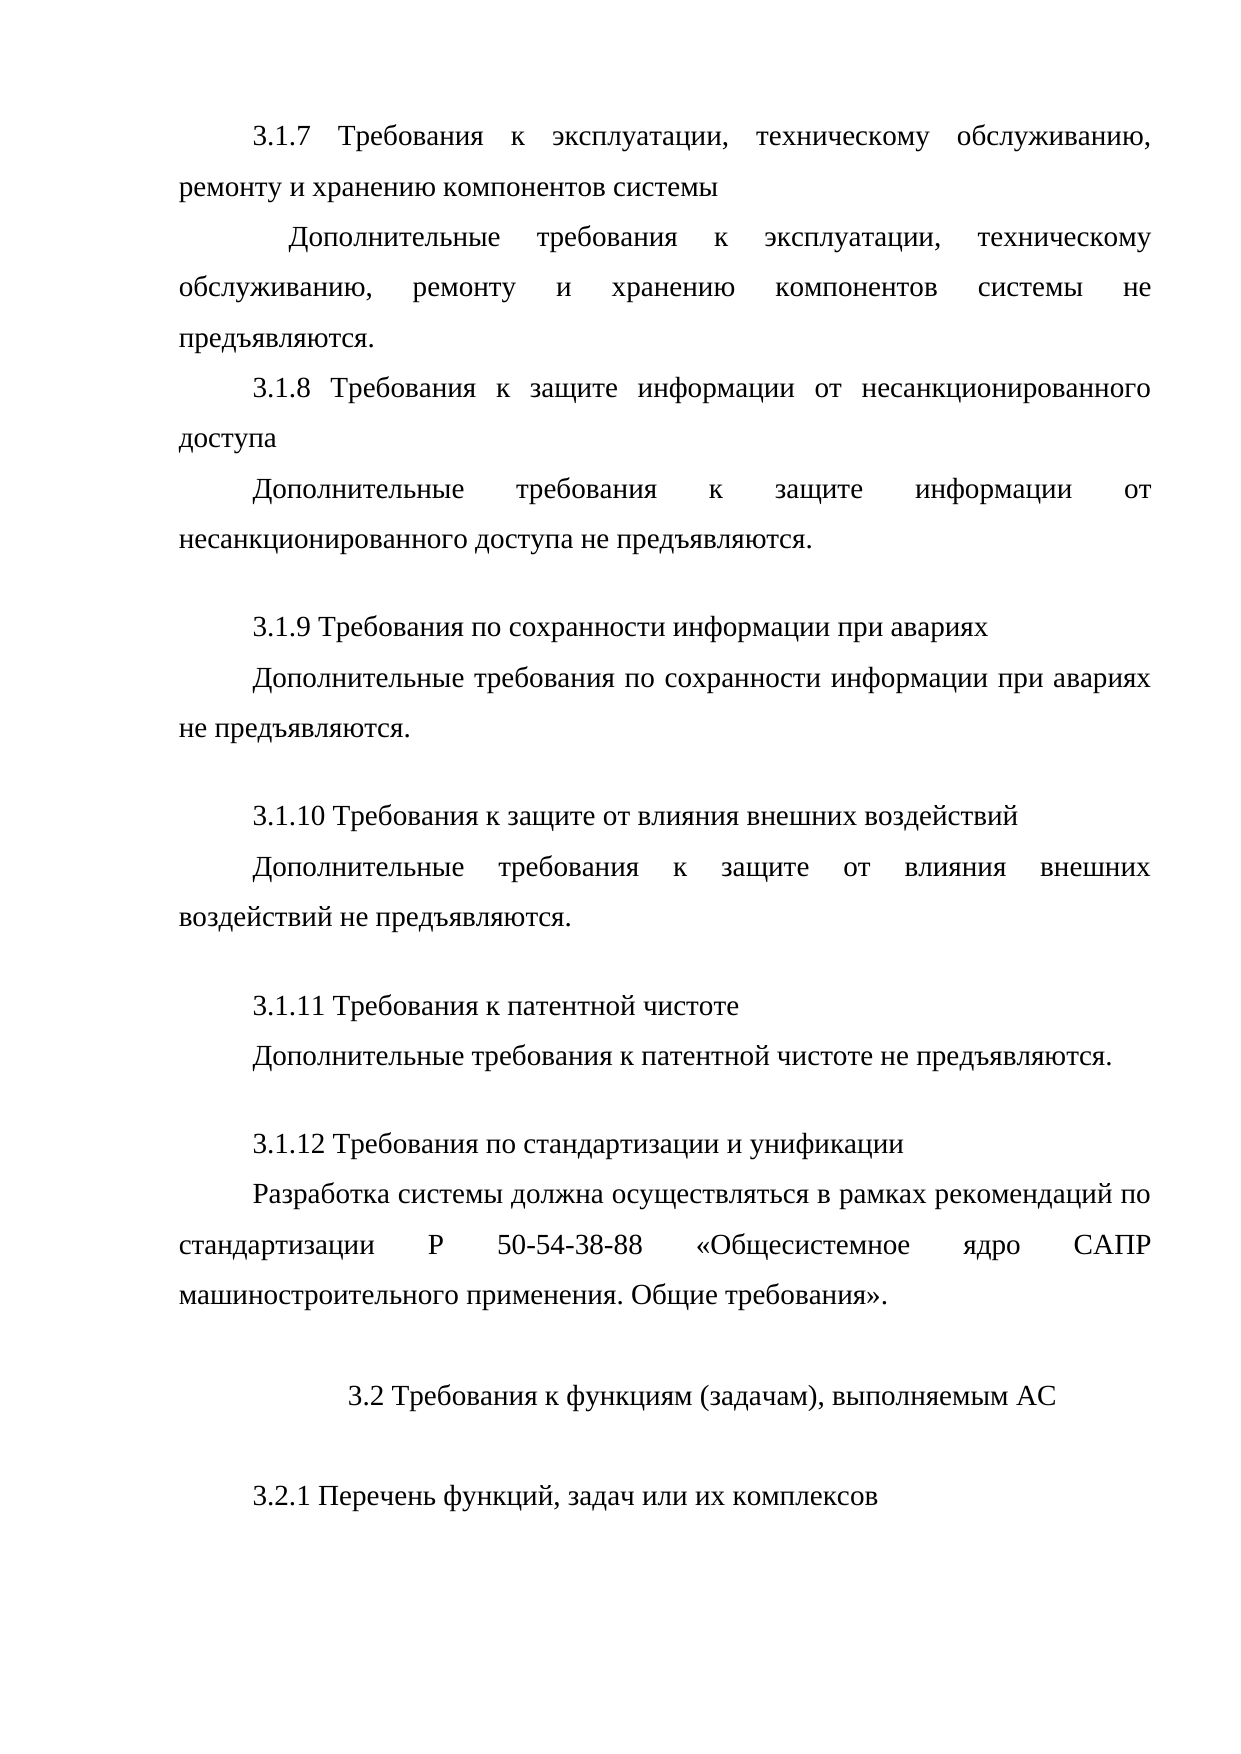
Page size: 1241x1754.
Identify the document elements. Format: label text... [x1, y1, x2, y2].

text Дополнительные требования к эксплуатации, техническому обслуживанию, ремонту и хранению компонентов системы не предъявляются. [178, 219, 1152, 353]
text Разработка системы должна осуществляться в рамках рекомендаций по стандартизации Р 50-54-38-88 «Общесистемное ядро САПР машиностроительного применения. Общие требования». [178, 1177, 1152, 1311]
text 3.2 Требования к функциям (задачам), выполняемым АС [178, 1378, 1152, 1411]
text 3.1.8 Требования к защите информации от несанкционированного доступа [178, 370, 1152, 454]
text 3.1.12 Требования по стандартизации и унификации [178, 1126, 1152, 1160]
text Дополнительные требования к защите информации от несанкционированного доступа не предъявляются. [178, 471, 1152, 554]
text Дополнительные требования к патентной чистоте не предъявляются. [178, 1038, 1152, 1071]
text Дополнительные требования по сохранности информации при авариях не предъявляются. [178, 660, 1152, 744]
text 3.1.9 Требования по сохранности информации при авариях [178, 609, 1152, 643]
text 3.1.10 Требования к защите от влияния внешних воздействий [178, 798, 1152, 832]
text 3.1.11 Требования к патентной чистоте [178, 988, 1152, 1021]
text 3.2.1 Перечень функций, задач или их комплексов [178, 1478, 1152, 1512]
text Дополнительные требования к защите от влияния внешних воздействий не предъявляются. [178, 849, 1152, 933]
text 3.1.7 Требования к эксплуатации, техническому обслуживанию, ремонту и хранению компонентов системы [178, 118, 1152, 202]
